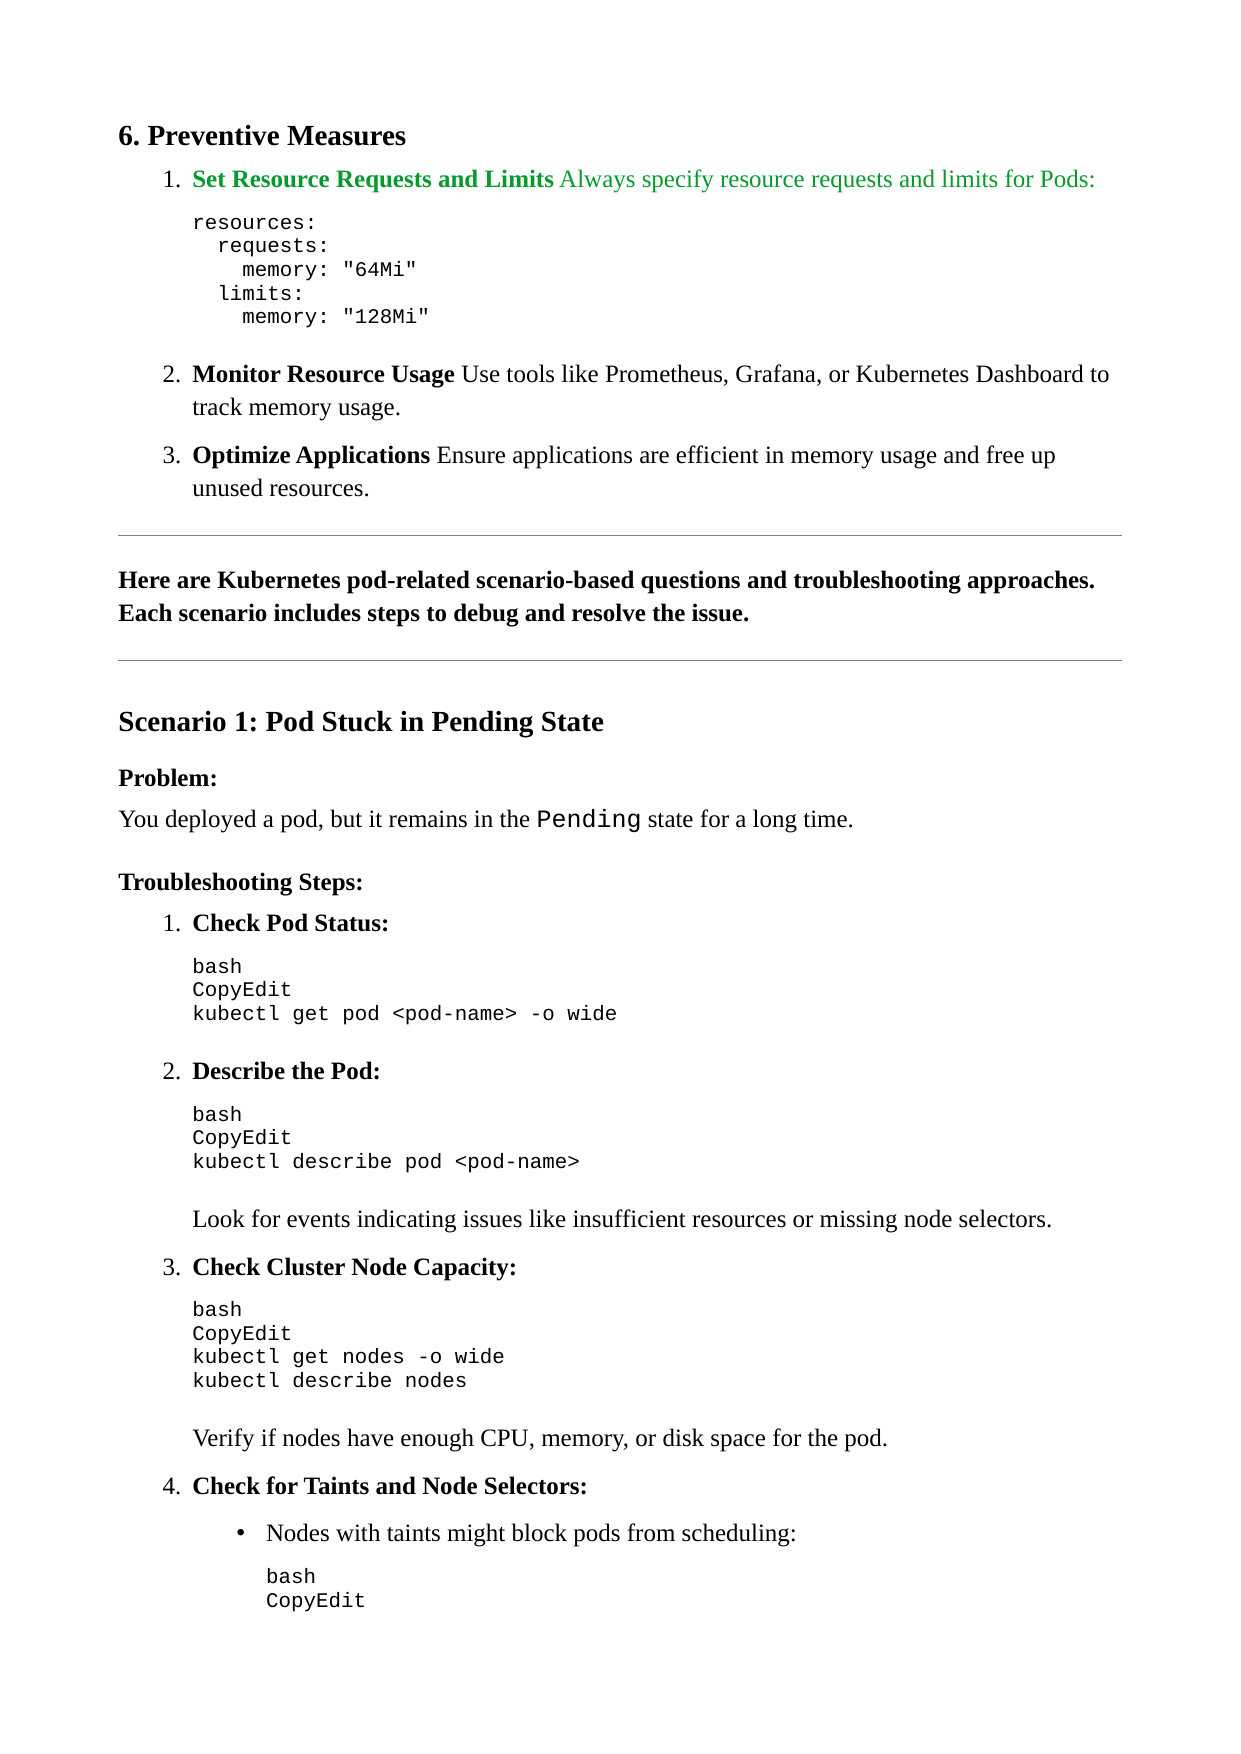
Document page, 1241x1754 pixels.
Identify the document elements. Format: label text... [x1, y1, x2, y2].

text Here are Kubernetes pod-related scenario-based questions and troubleshooting approaches. Each scenario includes steps to debug and resolve the issue. [118, 565, 1122, 627]
list CopyEdit [236, 1590, 1122, 1613]
list limits: [162, 283, 1122, 306]
list requests: [162, 235, 1122, 259]
list memory: "128Mi" [162, 306, 1122, 330]
list bash [162, 1104, 1122, 1127]
list Monitor Resource Usage Use tools like Prometheus, Grafana, or Kubernetes Dashboard to track memory usage. [162, 359, 1122, 421]
list kubectl describe nodes [162, 1370, 1122, 1394]
list Describe the Pod: [162, 1056, 1122, 1085]
subtitle Troubleshooting Steps: [118, 867, 1122, 896]
subtitle Problem: [118, 763, 1122, 792]
list CopyEdit [162, 979, 1122, 1003]
list Optimize Applications Ensure applications are efficient in memory usage and free up unused resources. [162, 440, 1122, 502]
list Check Cluster Node Capacity: [162, 1252, 1122, 1280]
list Verify if nodes have enough CPU, memory, or disk space for the pod. [162, 1423, 1122, 1452]
list bash [162, 1299, 1122, 1323]
subtitle 6. Preventive Measures [118, 118, 1122, 152]
list resources: [162, 212, 1122, 235]
list CopyEdit [162, 1127, 1122, 1151]
subtitle Scenario 1: Pod Stuck in Pending State [118, 704, 1122, 738]
list CopyEdit [162, 1323, 1122, 1347]
text You deployed a pod, but it remains in the Pending state for a long time. [118, 804, 1122, 835]
list kubectl get nodes -o wide [162, 1347, 1122, 1370]
list kubectl describe pod <pod-name> [162, 1151, 1122, 1174]
list Set Resource Requests and Limits Always specify resource requests and limits for Pods: [162, 164, 1122, 193]
list memory: "64Mi" [162, 259, 1122, 283]
list kubectl get pod <pod-name> -o wide [162, 1003, 1122, 1027]
list Check Pod Status: [162, 908, 1122, 937]
list Check for Taints and Node Selectors: [162, 1471, 1122, 1500]
list Look for events indicating issues like insufficient resources or missing node selectors. [162, 1204, 1122, 1233]
list Nodes with taints might block pods from scheduling: [236, 1518, 1122, 1547]
list bash [236, 1566, 1122, 1590]
list bash [162, 956, 1122, 979]
